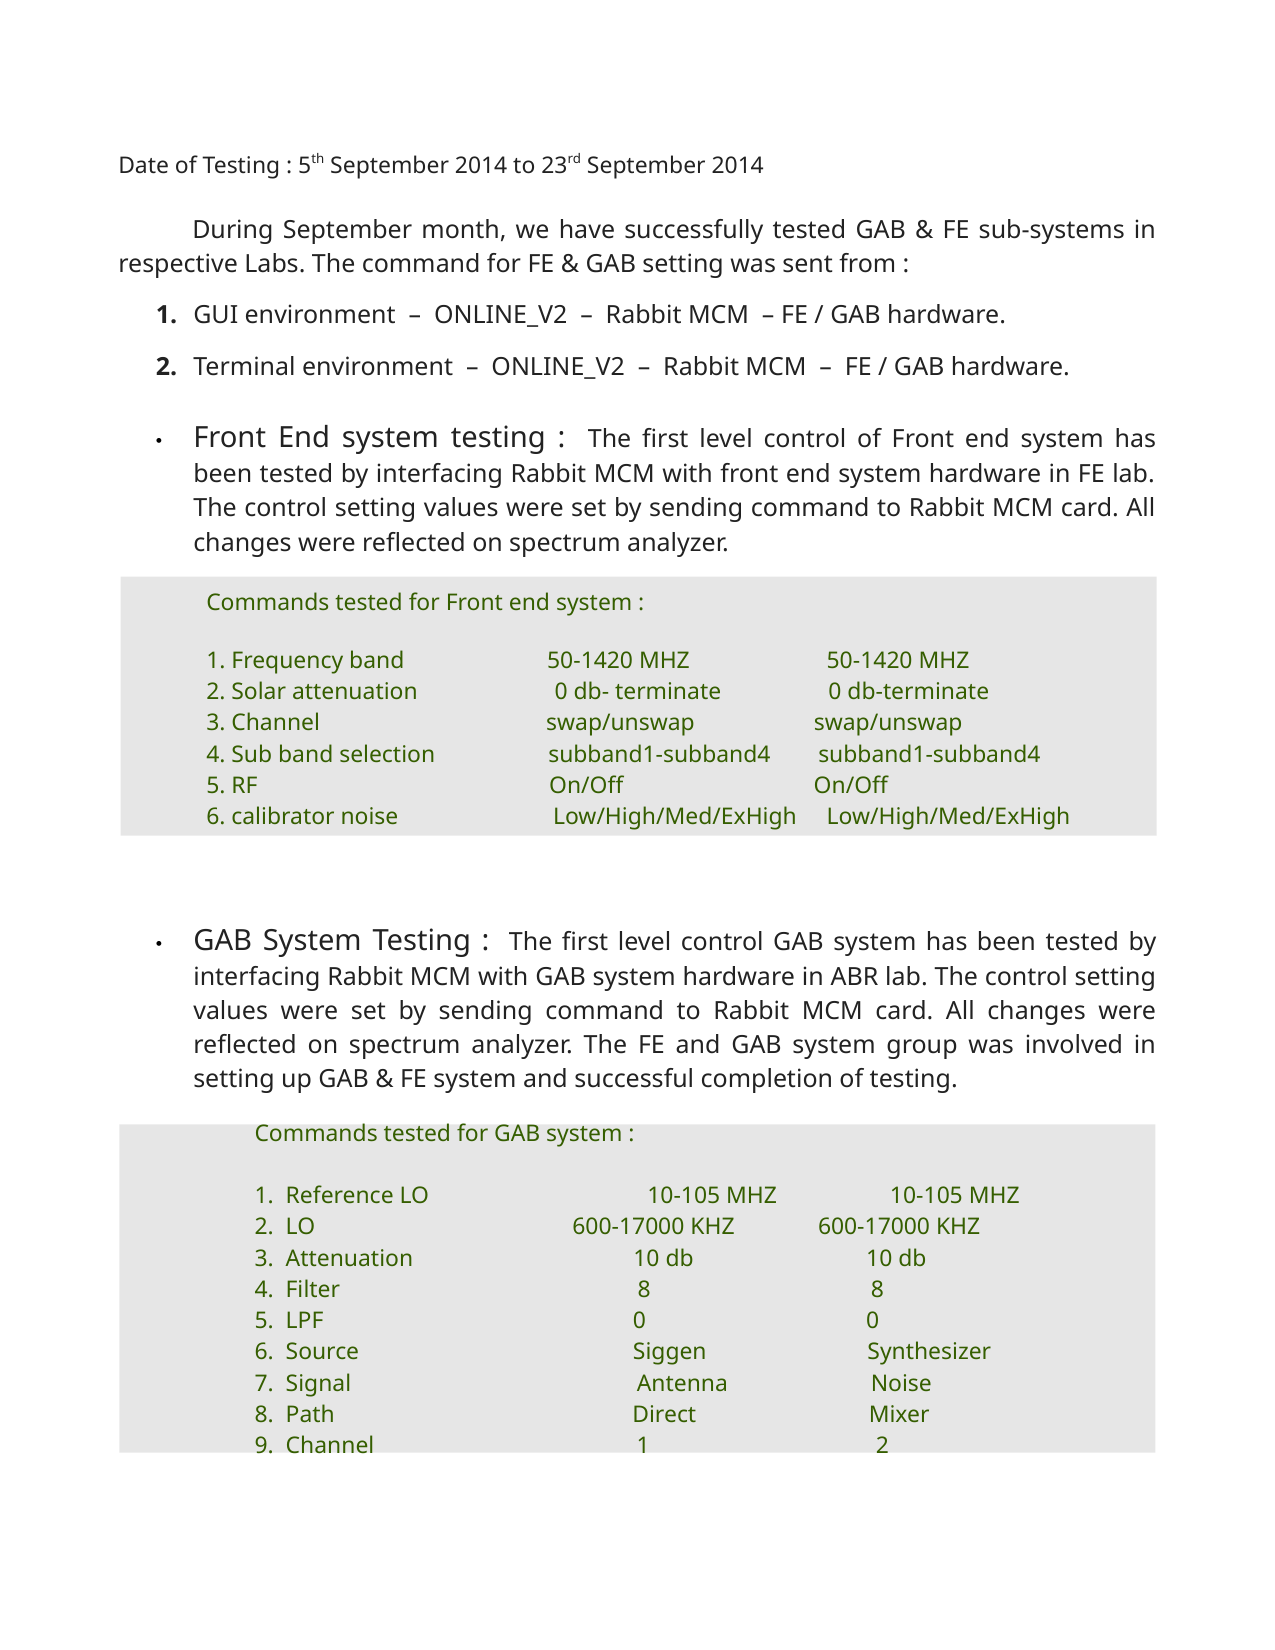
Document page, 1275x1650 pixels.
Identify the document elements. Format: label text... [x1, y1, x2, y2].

text During September month, we have successfully tested GAB & FE sub-systems in respective Labs. The command for FE & GAB setting was sent from : [118, 212, 1157, 280]
list Front End system testing : The first level control of Front end system has been tested by interfacing Rabbit MCM with front end system hardware in FE lab. The control setting values were set by sending command to Rabbit MCM card. All changes were reflected on spectrum analyzer. [156, 416, 1157, 558]
list Terminal environment – ONLINE_V2 – Rabbit MCM – FE / GAB hardware. [156, 348, 1157, 382]
list GAB System Testing : The first level control GAB system has been tested by interfacing Rabbit MCM with GAB system hardware in ABR lab. The control setting values were set by sending command to Rabbit MCM card. All changes were reflected on spectrum analyzer. The FE and GAB system group was involved in setting up GAB & FE system and successful completion of testing. [156, 919, 1157, 1095]
text Date of Testing : 5th September 2014 to 23rd September 2014 [118, 149, 1157, 181]
list GUI environment – ONLINE_V2 – Rabbit MCM – FE / GAB hardware. [156, 297, 1157, 331]
